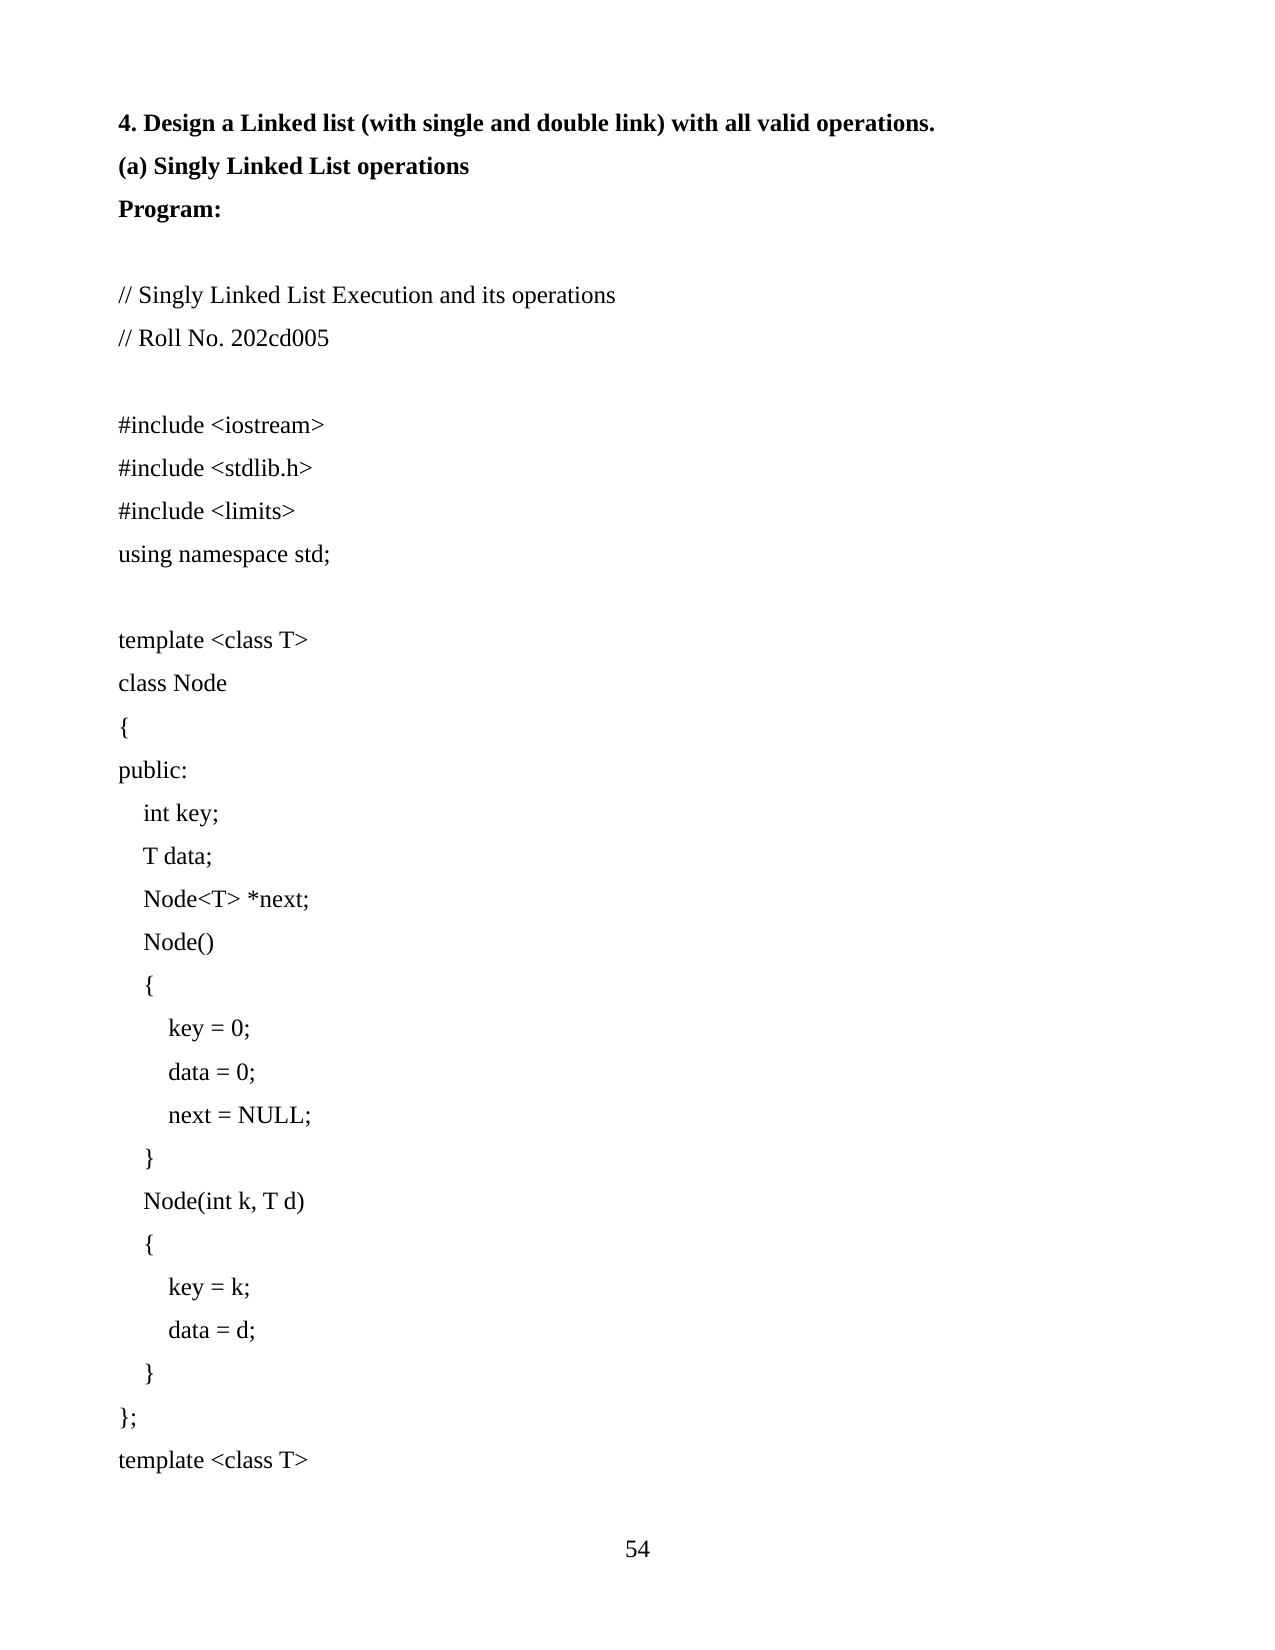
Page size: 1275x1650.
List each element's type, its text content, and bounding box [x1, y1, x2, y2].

text } [118, 1143, 1157, 1172]
text int key; [118, 798, 1157, 827]
text Program: [118, 194, 1157, 223]
text #include <limits> [118, 496, 1157, 525]
text key = k; [118, 1272, 1157, 1301]
text data = 0; [118, 1057, 1157, 1085]
text 4. Design a Linked list (with single and double link) with all valid operations. [118, 108, 1157, 137]
text Node() [118, 927, 1157, 956]
text // Roll No. 202cd005 [118, 323, 1157, 352]
text using namespace std; [118, 539, 1157, 568]
text #include <stdlib.h> [118, 453, 1157, 482]
text }; [118, 1402, 1157, 1430]
text #include <iostream> [118, 410, 1157, 438]
text { [118, 1229, 1157, 1258]
text class Node [118, 668, 1157, 697]
text Node(int k, T d) [118, 1186, 1157, 1215]
text template <class T> [118, 625, 1157, 654]
text Node<T> *next; [118, 884, 1157, 913]
text template <class T> [118, 1445, 1157, 1473]
text } [118, 1358, 1157, 1387]
text next = NULL; [118, 1100, 1157, 1128]
text key = 0; [118, 1013, 1157, 1042]
text T data; [118, 841, 1157, 870]
text { [118, 970, 1157, 999]
text { [118, 712, 1157, 740]
text // Singly Linked List Execution and its operations [118, 280, 1157, 309]
text data = d; [118, 1315, 1157, 1344]
text public: [118, 755, 1157, 783]
text (a) Singly Linked List operations [118, 151, 1157, 180]
